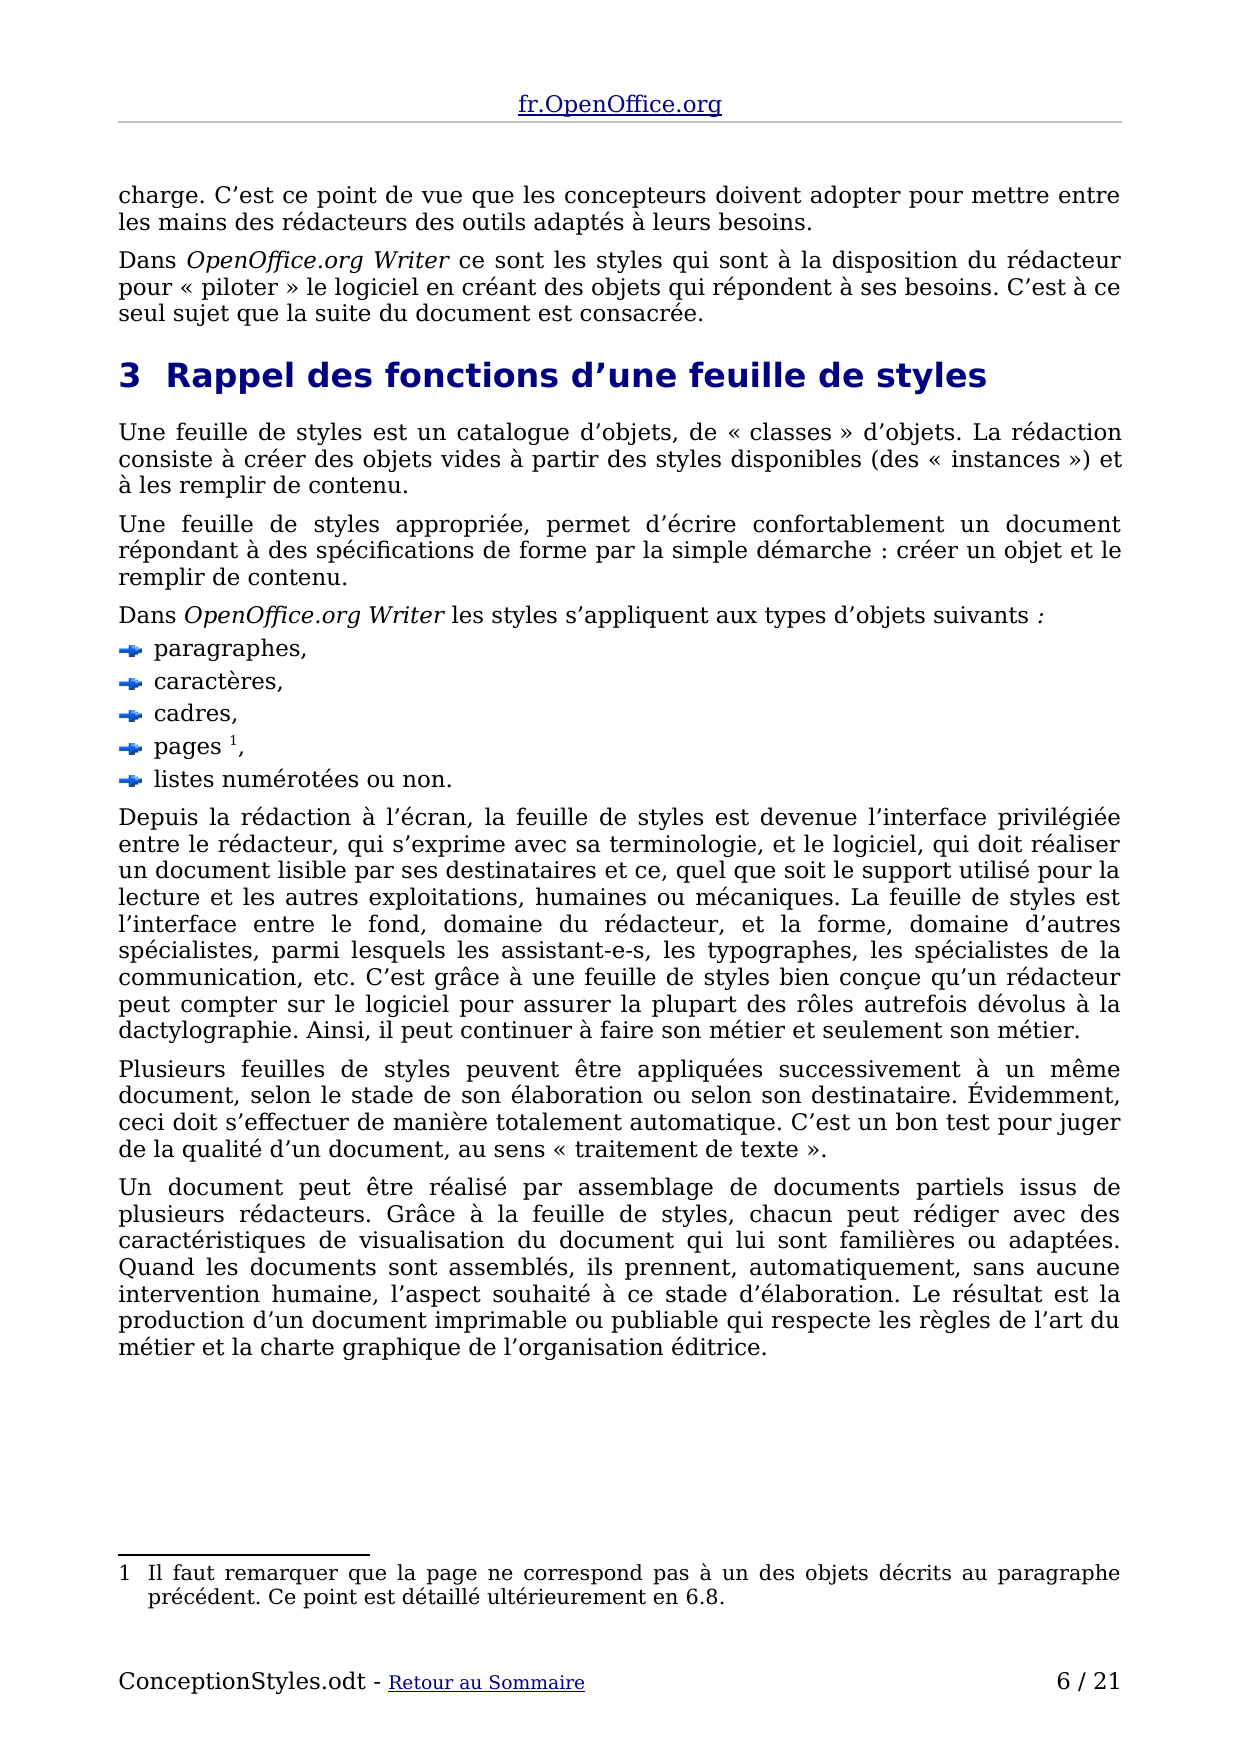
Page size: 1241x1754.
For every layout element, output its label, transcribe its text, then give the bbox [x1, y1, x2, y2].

picture [119, 743, 142, 755]
text Une feuille de styles appropriée, permet d’écrire confortablement un document répondant à des spécifications de forme par la simple démarche : créer un objet et le remplir de contenu. [118, 511, 1122, 591]
text Dans OpenOffice.org Writer ce sont les styles qui sont à la disposition du rédacteur pour « piloter » le logiciel en créant des objets qui répondent à ses besoins. C’est à ce seul sujet que la suite du document est consacrée. [118, 247, 1122, 327]
list paragraphes, [118, 635, 1122, 662]
text Depuis la rédaction à l’écran, la feuille de styles est devenue l’interface privilégiée entre le rédacteur, qui s’exprime avec sa terminologie, et le logiciel, qui doit réaliser un document lisible par ses destinataires et ce, quel que soit le support utilisé pour la lecture et les autres exploitations, humaines ou mécaniques. La feuille de styles est l’interface entre le fond, domaine du rédacteur, et la forme, domaine d’autres spécialistes, parmi lesquels les assistant-e-s, les typographes, les spécialistes de la communication, etc. C’est grâce à une feuille de styles bien conçue qu’un rédacteur peut compter sur le logiciel pour assurer la plupart des rôles autrefois dévolus à la dactylographie. Ainsi, il peut continuer à faire son métier et seulement son métier. [118, 804, 1122, 1044]
list pages , [118, 733, 1122, 760]
list listes numérotées ou non. [118, 766, 1122, 792]
picture [119, 645, 142, 657]
text Plusieurs feuilles de styles peuvent être appliquées successivement à un même document, selon le stade de son élaboration ou selon son destinataire. Évidemment, ceci doit s’effectuer de manière totalement automatique. C’est un bon test pour juger de la qualité d’un document, au sens « traitement de texte ». [118, 1056, 1122, 1163]
text Un document peut être réalisé par assemblage de documents partiels issus de plusieurs rédacteurs. Grâce à la feuille de styles, chacun peut rédiger avec des caractéristiques de visualisation du document qui lui sont familières ou adaptées. Quand les documents sont assemblés, ils prennent, automatiquement, sans aucune intervention humaine, l’aspect souhaité à ce stade d’élaboration. Le résultat est la production d’un document imprimable ou publiable qui respecte les règles de l’art du métier et la charte graphique de l’organisation éditrice. [118, 1174, 1122, 1361]
list caractères, [118, 668, 1122, 694]
text Une feuille de styles est un catalogue d’objets, de « classes » d’objets. La rédaction consiste à créer des objets vides à partir des styles disponibles (des « instances ») et à les remplir de contenu. [118, 419, 1122, 499]
subtitle Rappel des fonctions d’une feuille de styles [118, 357, 1122, 396]
list Il faut remarquer que la page ne correspond pas à un des objets décrits au paragraphe précédent. Ce point est détaillé ultérieurement en 6.8. [118, 1561, 1122, 1609]
subtitle Dans OpenOffice.org Writer les styles s’appliquent aux types d’objets suivants : [118, 603, 1122, 629]
list cadres, [118, 701, 1122, 727]
picture [119, 710, 142, 722]
text charge. C’est ce point de vue que les concepteurs doivent adopter pour mettre entre les mains des rédacteurs des outils adaptés à leurs besoins. [118, 182, 1122, 236]
picture [119, 775, 142, 787]
picture [119, 678, 142, 690]
